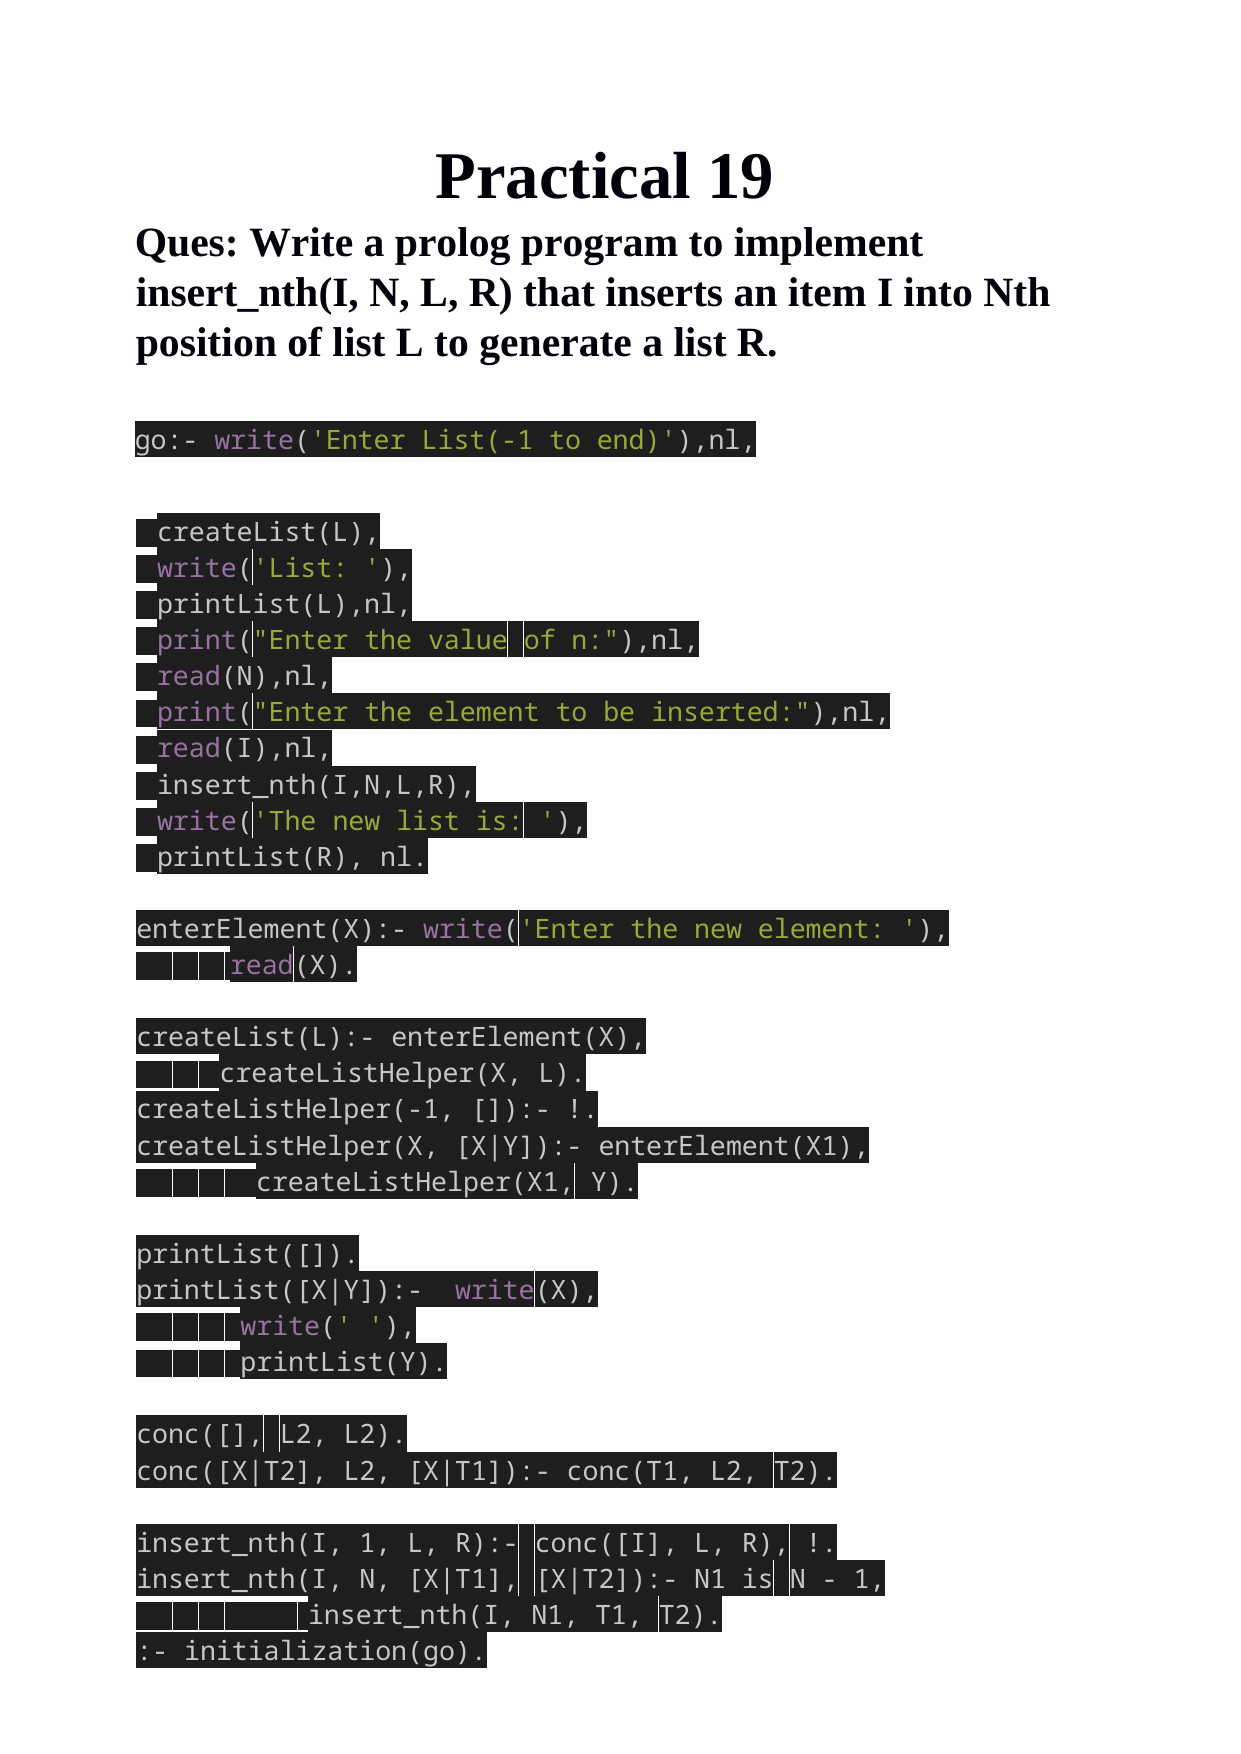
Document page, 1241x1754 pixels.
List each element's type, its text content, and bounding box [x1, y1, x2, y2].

text write(' '), [136, 1307, 1088, 1343]
text conc([X|T2], L2, [X|T1]):- conc(T1, L2, T2). [136, 1452, 1088, 1488]
text printList(Y). [136, 1343, 1088, 1379]
text insert_nth(I, N, [X|T1], [X|T2]):- N1 is N - 1, [136, 1560, 1088, 1596]
text createList(L), [136, 513, 1088, 549]
text read(I),nl, [136, 729, 1088, 766]
text print("Enter the element to be inserted:"),nl, [136, 693, 1088, 729]
text enterElement(X):- write('Enter the new element: '), [136, 910, 1088, 946]
text createListHelper(X, L). [136, 1054, 1088, 1091]
text read(N),nl, [136, 657, 1088, 693]
text conc([], L2, L2). [136, 1415, 1088, 1452]
text createList(L):- enterElement(X), [136, 1018, 1088, 1054]
text write('The new list is: '), [136, 802, 1088, 838]
text createListHelper(X, [X|Y]):- enterElement(X1), [136, 1127, 1088, 1163]
subtitle Practical 19 [136, 136, 1074, 212]
text Ques: Write a prolog program to implement insert_nth(I, N, L, R) that inserts an item I into Nth position of list L to generate a list R. [134, 218, 1088, 365]
text createListHelper(X1, Y). [136, 1163, 1088, 1199]
text print("Enter the value of n:"),nl, [136, 621, 1088, 657]
text read(X). [136, 946, 1088, 982]
text printList([]). [136, 1235, 1088, 1271]
text write('List: '), [136, 549, 1088, 585]
text go:- write('Enter List(-1 to end)'),nl, [134, 421, 1088, 457]
text insert_nth(I, N1, T1, T2). [136, 1596, 1088, 1632]
text createListHelper(-1, []):- !. [136, 1091, 1088, 1127]
text printList(R), nl. [136, 838, 1088, 874]
text insert_nth(I,N,L,R), [136, 766, 1088, 802]
text :- initialization(go). [136, 1632, 1088, 1668]
text printList([X|Y]):- write(X), [136, 1271, 1088, 1307]
text printList(L),nl, [136, 585, 1088, 621]
text insert_nth(I, 1, L, R):- conc([I], L, R), !. [136, 1524, 1088, 1560]
